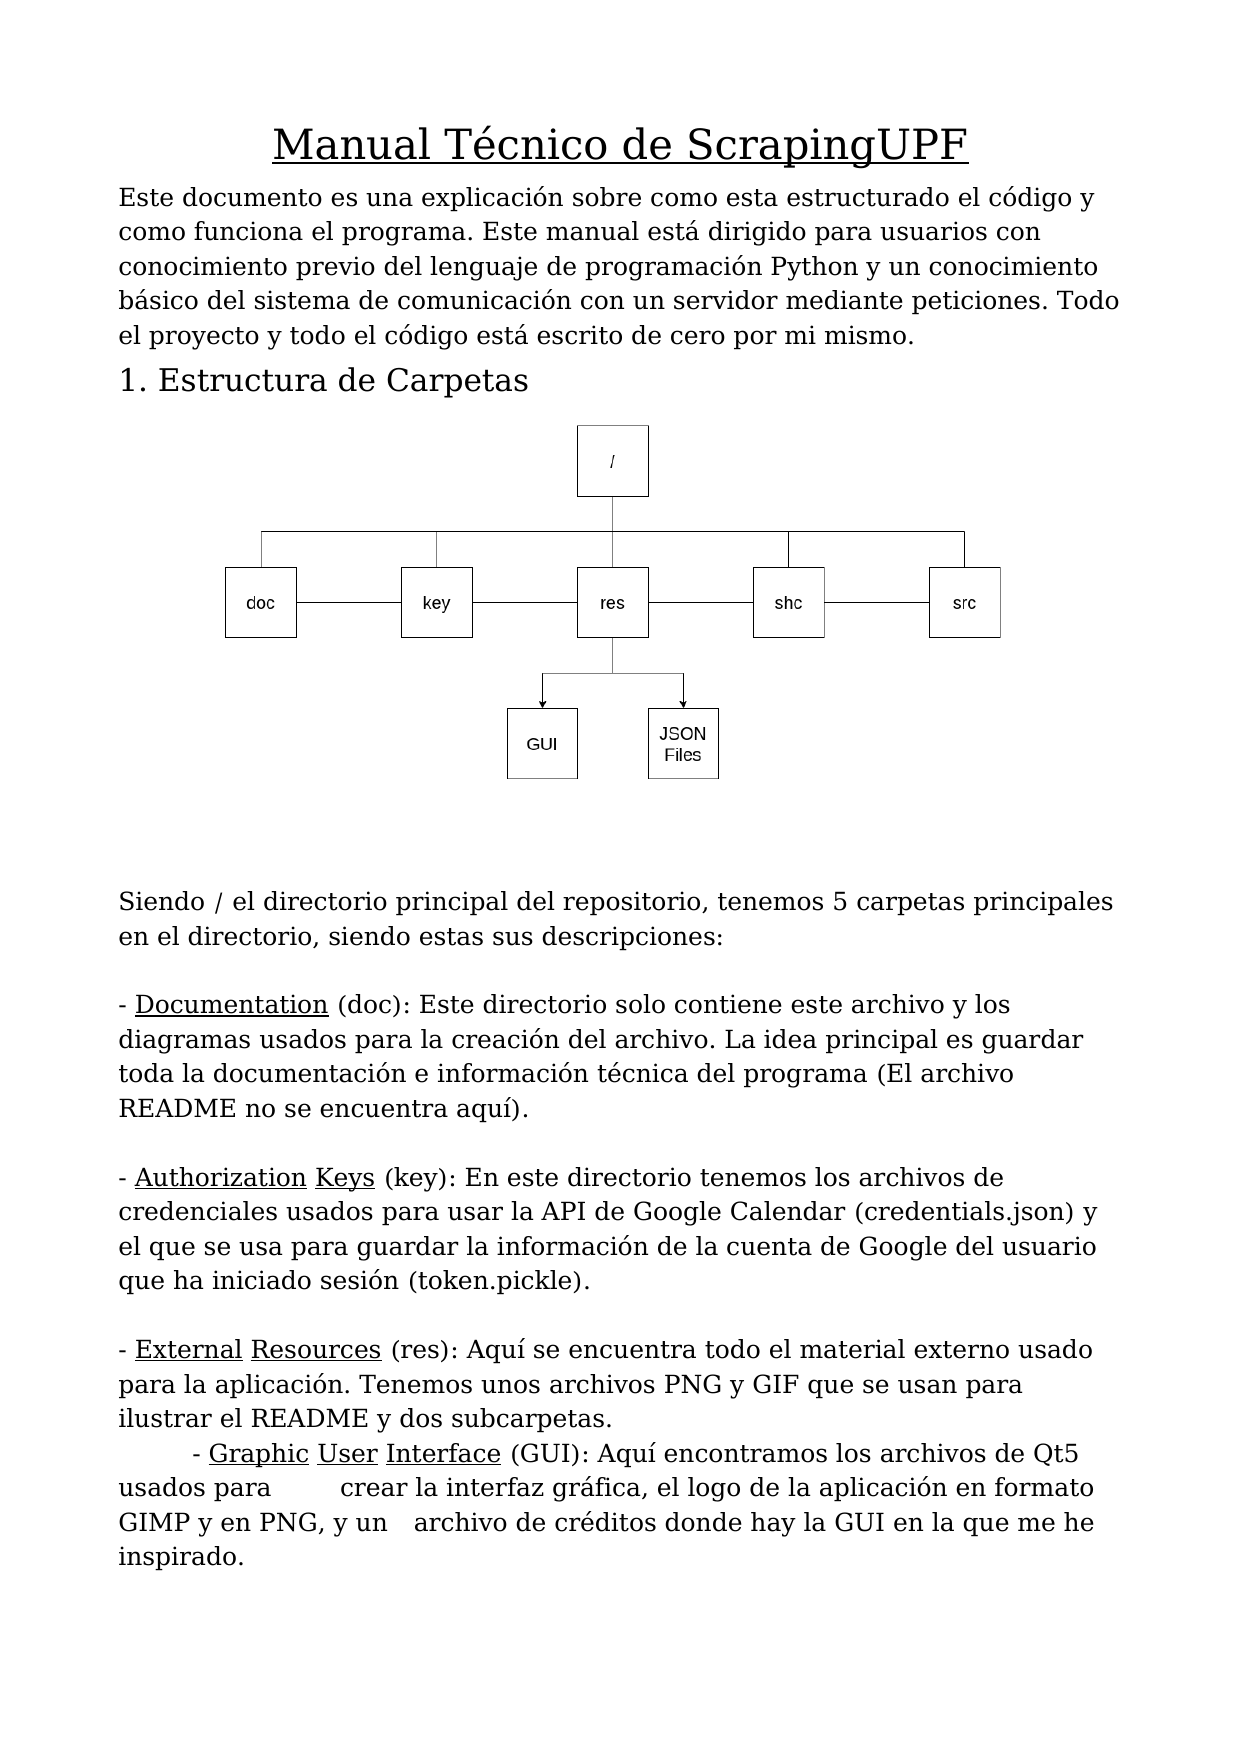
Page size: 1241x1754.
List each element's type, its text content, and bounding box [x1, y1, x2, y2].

text - Authorization Keys (key): En este directorio tenemos los archivos de credenciales usados para usar la API de Google Calendar (credentials.json) y el que se usa para guardar la información de la cuenta de Google del usuario que ha iniciado sesión (token.pickle). [118, 1162, 1122, 1295]
text Siendo / el directorio principal del repositorio, tenemos 5 carpetas principales en el directorio, siendo estas sus descripciones: [118, 886, 1122, 950]
text Este documento es una explicación sobre como esta estructurado el código y como funciona el programa. Este manual está dirigido para usuarios con conocimiento previo del lenguaje de programación Python y un conocimiento básico del sistema de comunicación con un servidor mediante peticiones. Todo el proyecto y todo el código está escrito de cero por mi mismo. [118, 182, 1122, 349]
text Manual Técnico de ScrapingUPF [118, 118, 1122, 168]
text - External Resources (res): Aquí se encuentra todo el material externo usado para la aplicación. Tenemos unos archivos PNG y GIF que se usan para ilustrar el README y dos subcarpetas. [118, 1334, 1122, 1433]
text - Documentation (doc): Este directorio solo contiene este archivo y los diagramas usados para la creación del archivo. La idea principal es guardar toda la documentación e información técnica del programa (El archivo README no se encuentra aquí). [118, 989, 1122, 1123]
picture [203, 403, 1022, 801]
text 1. Estructura de Carpetas [118, 360, 1122, 397]
text - Graphic User Interface (GUI): Aquí encontramos los archivos de Qt5 usados para crear la interfaz gráfica, el logo de la aplicación en formato GIMP y en PNG, y un archivo de créditos donde hay la GUI en la que me he inspirado. [118, 1437, 1122, 1571]
